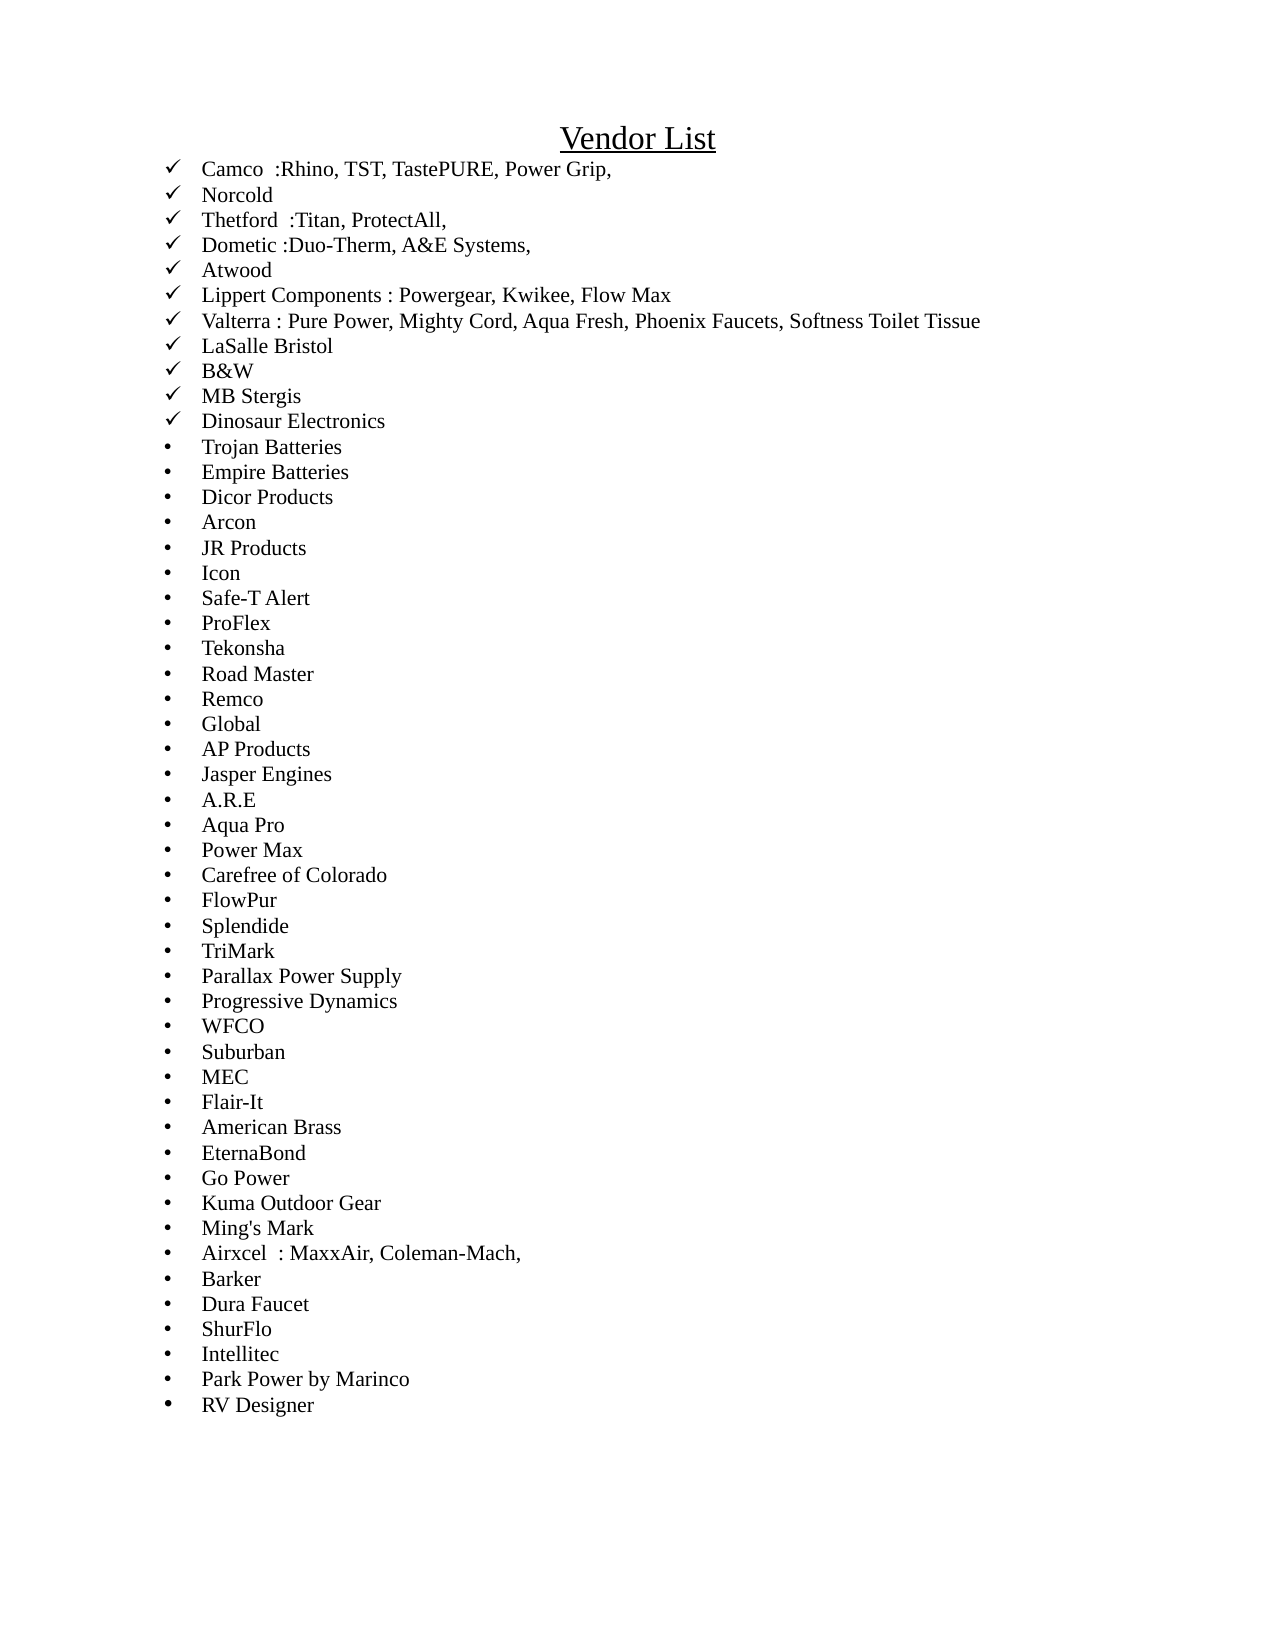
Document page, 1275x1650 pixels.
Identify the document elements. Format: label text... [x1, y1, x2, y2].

list EternaBond [164, 1139, 1157, 1165]
list B&W [164, 358, 1157, 383]
list Kuma Outdoor Gear [164, 1190, 1157, 1215]
list Suburban [164, 1039, 1157, 1064]
list Icon [164, 560, 1157, 585]
list Tekonsha [164, 635, 1157, 661]
list ShurFlo [164, 1316, 1157, 1341]
list ProFlex [164, 610, 1157, 635]
list Ming's Mark [164, 1215, 1157, 1240]
list Remco [164, 686, 1157, 711]
list Go Power [164, 1165, 1157, 1190]
list Parallax Power Supply [164, 963, 1157, 988]
list Road Master [164, 661, 1157, 686]
list MB Stergis [164, 383, 1157, 408]
list Dura Faucet [164, 1291, 1157, 1316]
list AP Products [164, 736, 1157, 761]
list JR Products [164, 534, 1157, 560]
list Splendide [164, 913, 1157, 938]
text Vendor List [118, 118, 1157, 156]
list RV Designer [164, 1392, 1157, 1417]
list Arcon [164, 509, 1157, 534]
list Valterra : Pure Power, Mighty Cord, Aqua Fresh, Phoenix Faucets, Softness Toilet Tissue [164, 308, 1157, 333]
list WFCO [164, 1013, 1157, 1039]
list Empire Batteries [164, 459, 1157, 484]
list Power Max [164, 837, 1157, 862]
list Dometic :Duo-Therm, A&E Systems, [164, 232, 1157, 257]
list Dicor Products [164, 484, 1157, 509]
list Aqua Pro [164, 812, 1157, 837]
list TriMark [164, 938, 1157, 963]
list Lippert Components : Powergear, Kwikee, Flow Max [164, 282, 1157, 308]
list Trojan Batteries [164, 434, 1157, 459]
list Safe-T Alert [164, 585, 1157, 610]
list Intellitec [164, 1341, 1157, 1366]
list A.R.E [164, 787, 1157, 812]
list Atwood [164, 257, 1157, 282]
list Barker [164, 1266, 1157, 1291]
list Dinosaur Electronics [164, 408, 1157, 434]
list Carefree of Colorado [164, 862, 1157, 887]
list American Brass [164, 1114, 1157, 1139]
list LaSalle Bristol [164, 333, 1157, 358]
list Jasper Engines [164, 761, 1157, 787]
list MEC [164, 1064, 1157, 1089]
list Flair-It [164, 1089, 1157, 1114]
list Park Power by Marinco [164, 1366, 1157, 1392]
list Camco :Rhino, TST, TastePURE, Power Grip, [164, 156, 1157, 182]
list FlowPur [164, 887, 1157, 913]
list Thetford :Titan, ProtectAll, [164, 207, 1157, 232]
list Airxcel : MaxxAir, Coleman-Mach, [164, 1240, 1157, 1266]
list Norcold [164, 182, 1157, 207]
list Global [164, 711, 1157, 736]
list Progressive Dynamics [164, 988, 1157, 1013]
